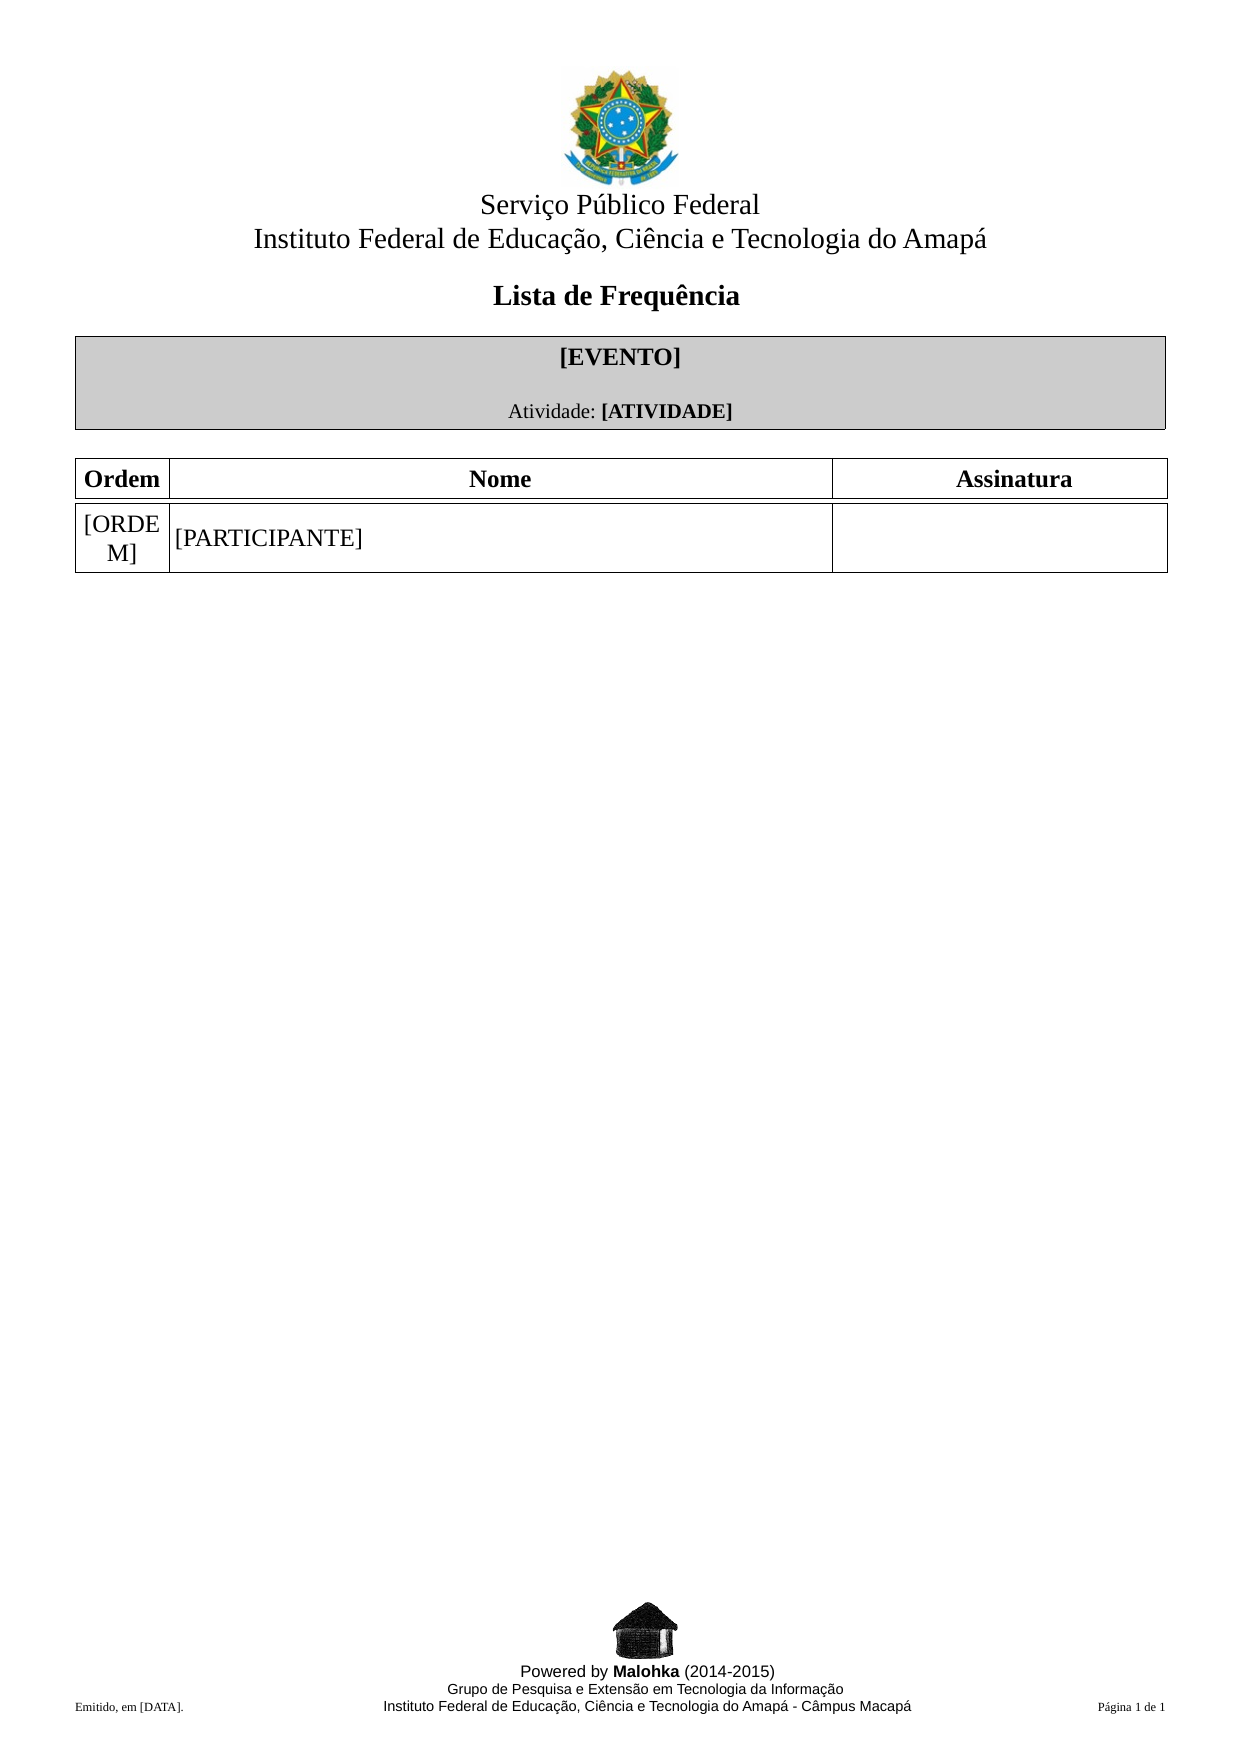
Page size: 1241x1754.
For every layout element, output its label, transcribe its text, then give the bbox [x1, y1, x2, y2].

picture [561, 66, 680, 191]
table_header Nome [170, 459, 832, 498]
table_header Assinatura [833, 459, 1167, 498]
table_header [EVENTO] Atividade: [ATIVIDADE] [76, 337, 1165, 429]
table_header [802, 38, 1165, 67]
table_header [75, 38, 438, 67]
table_header [PARTICIPANTE] [170, 504, 832, 572]
table_header Ordem [76, 459, 169, 498]
table_header [833, 504, 1167, 572]
table_header [ORDEM] [76, 504, 169, 572]
picture [612, 1602, 678, 1659]
table_header [438, 38, 802, 67]
table_header Serviço Público Federal Instituto Federal de Educação, Ciência e Tecnologia do Amapá Lista de Frequência [75, 182, 1165, 336]
